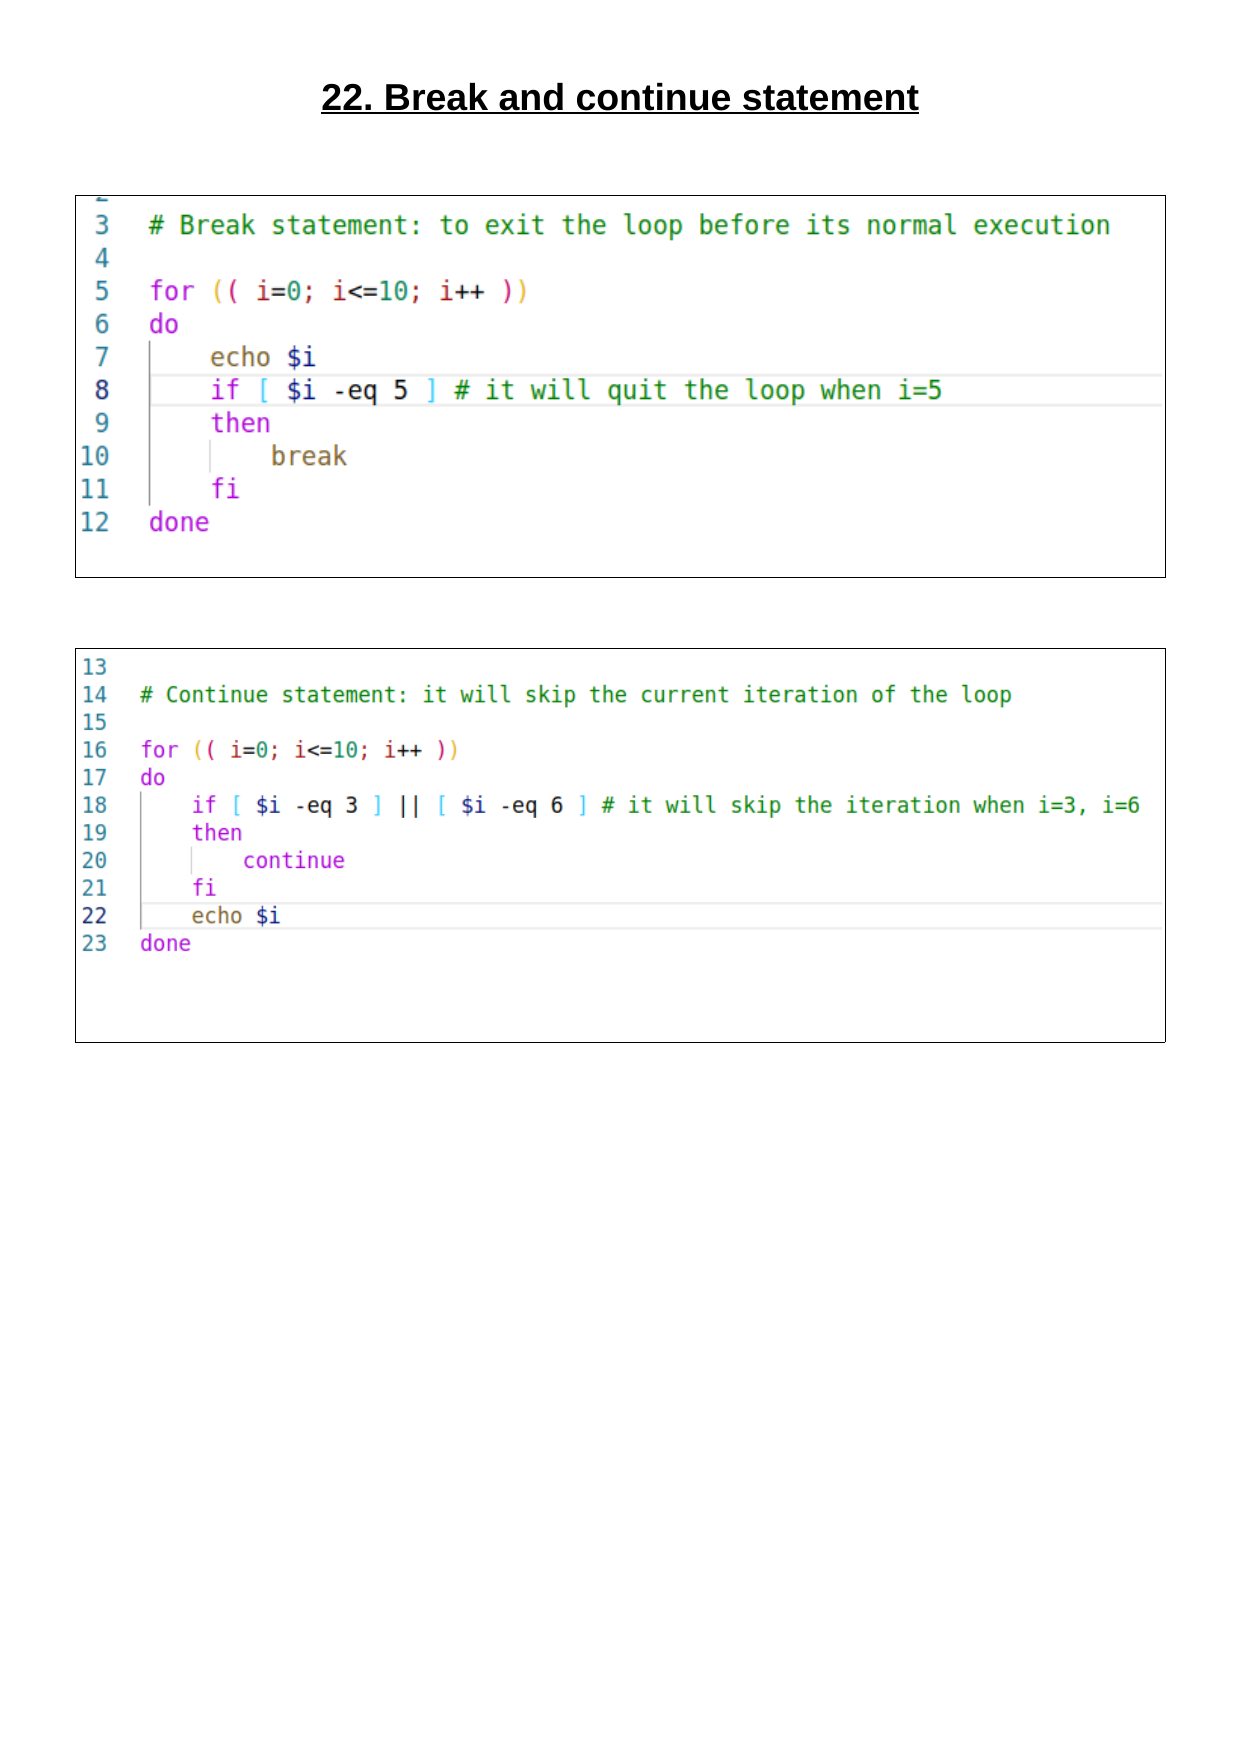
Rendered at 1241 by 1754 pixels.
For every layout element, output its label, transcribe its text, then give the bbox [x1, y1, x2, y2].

picture [78, 651, 1163, 1039]
picture [78, 197, 1163, 575]
subtitle 22. Break and continue statement [75, 75, 1165, 118]
